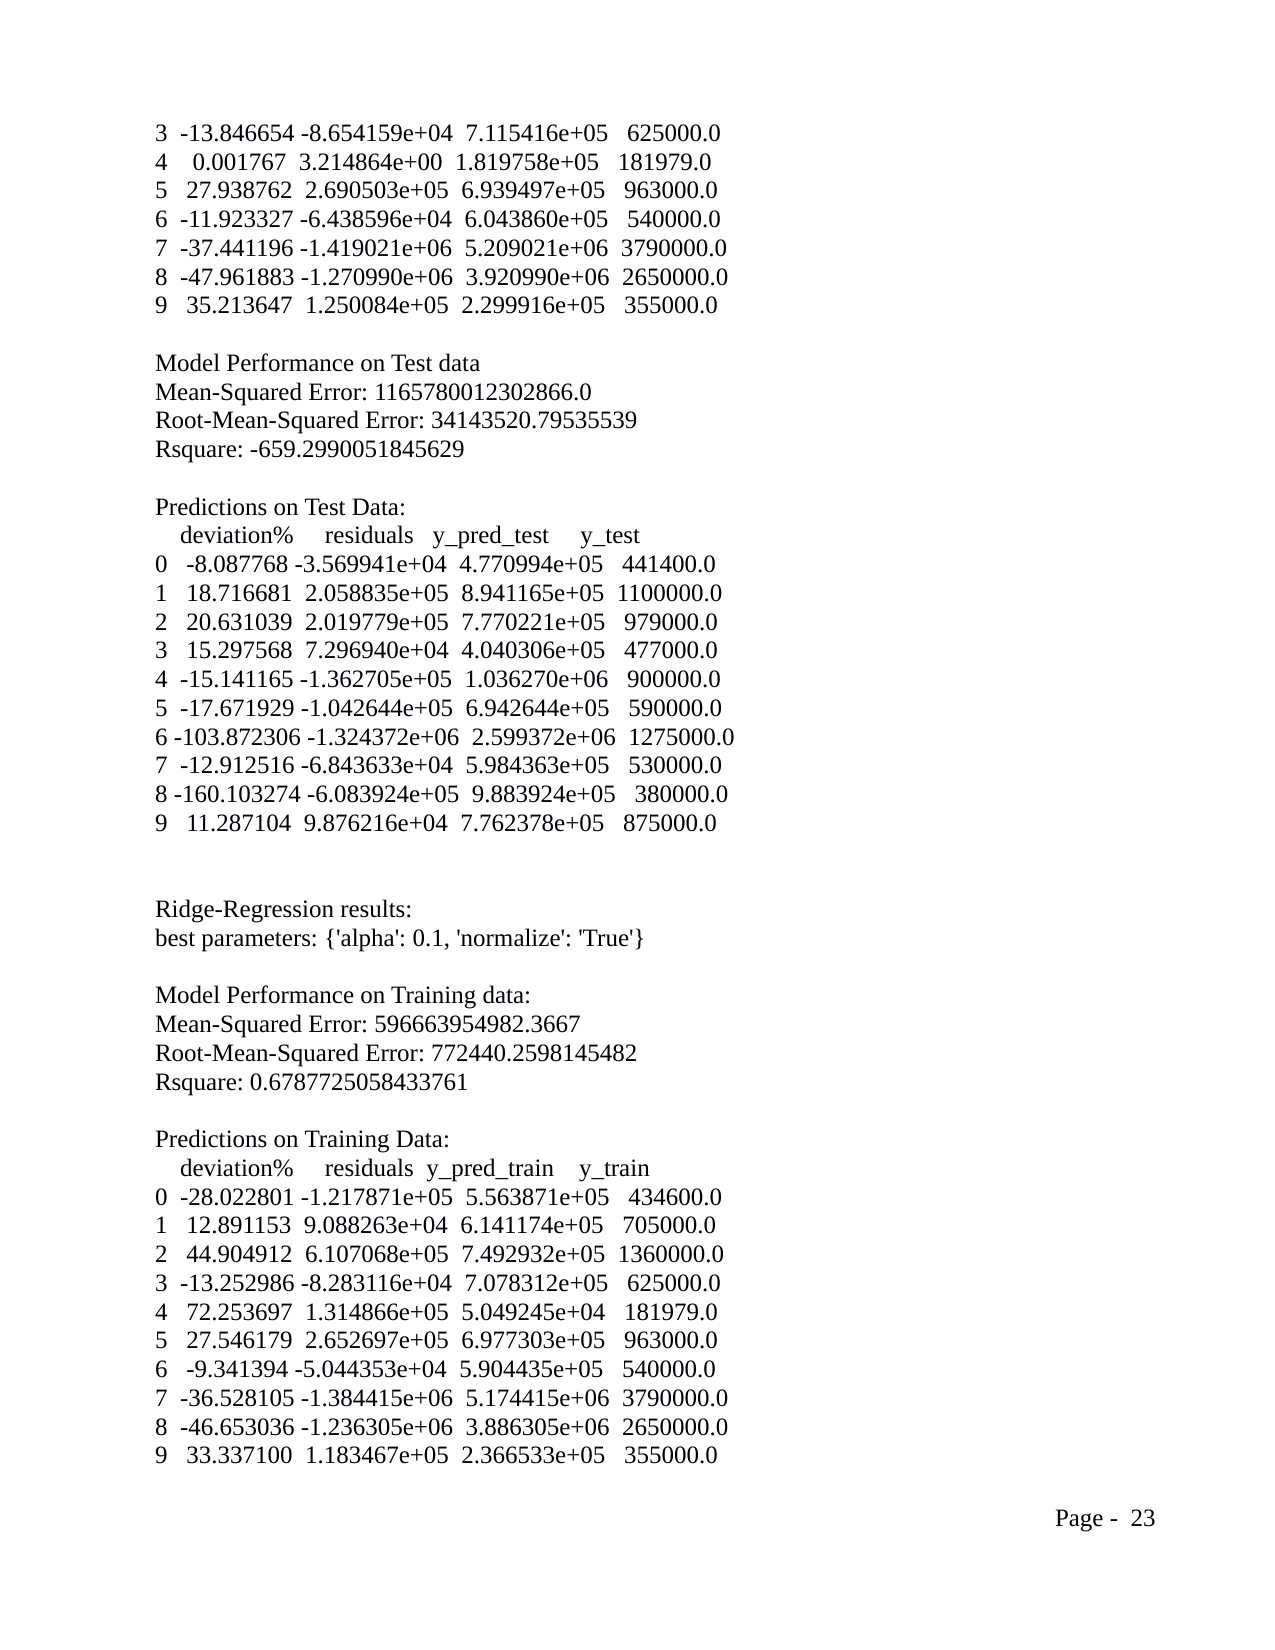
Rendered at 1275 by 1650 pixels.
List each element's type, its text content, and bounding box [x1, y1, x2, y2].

text 6 -103.872306 -1.324372e+06 2.599372e+06 1275000.0 [155, 722, 1157, 751]
text 2 20.631039 2.019779e+05 7.770221e+05 979000.0 [155, 607, 1157, 636]
text 0 -28.022801 -1.217871e+05 5.563871e+05 434600.0 [155, 1182, 1157, 1211]
text 8 -46.653036 -1.236305e+06 3.886305e+06 2650000.0 [155, 1412, 1157, 1441]
text Mean-Squared Error: 596663954982.3667 [155, 1009, 1157, 1038]
text 0 -8.087768 -3.569941e+04 4.770994e+05 441400.0 [155, 549, 1157, 578]
text Ridge-Regression results: [155, 894, 1157, 923]
text Mean-Squared Error: 1165780012302866.0 [155, 377, 1157, 406]
text Model Performance on Test data [155, 348, 1157, 377]
text 4 0.001767 3.214864e+00 1.819758e+05 181979.0 [155, 147, 1157, 176]
text deviation% residuals y_pred_test y_test [155, 521, 1157, 549]
text 9 11.287104 9.876216e+04 7.762378e+05 875000.0 [155, 808, 1157, 837]
text Rsquare: -659.2990051845629 [155, 434, 1157, 463]
text 7 -36.528105 -1.384415e+06 5.174415e+06 3790000.0 [155, 1383, 1157, 1412]
text 8 -160.103274 -6.083924e+05 9.883924e+05 380000.0 [155, 779, 1157, 808]
text 8 -47.961883 -1.270990e+06 3.920990e+06 2650000.0 [155, 262, 1157, 291]
text 3 -13.252986 -8.283116e+04 7.078312e+05 625000.0 [155, 1268, 1157, 1297]
text Root-Mean-Squared Error: 34143520.79535539 [155, 406, 1157, 434]
text 3 -13.846654 -8.654159e+04 7.115416e+05 625000.0 [155, 118, 1157, 147]
text 9 35.213647 1.250084e+05 2.299916e+05 355000.0 [155, 291, 1157, 319]
text Predictions on Test Data: [155, 492, 1157, 521]
text 5 -17.671929 -1.042644e+05 6.942644e+05 590000.0 [155, 693, 1157, 722]
text 2 44.904912 6.107068e+05 7.492932e+05 1360000.0 [155, 1239, 1157, 1268]
text Root-Mean-Squared Error: 772440.2598145482 [155, 1038, 1157, 1067]
text 6 -9.341394 -5.044353e+04 5.904435e+05 540000.0 [155, 1354, 1157, 1383]
text deviation% residuals y_pred_train y_train [155, 1153, 1157, 1182]
text Rsquare: 0.6787725058433761 [155, 1067, 1157, 1096]
text 4 72.253697 1.314866e+05 5.049245e+04 181979.0 [155, 1297, 1157, 1326]
text 7 -37.441196 -1.419021e+06 5.209021e+06 3790000.0 [155, 233, 1157, 262]
text Predictions on Training Data: [155, 1124, 1157, 1153]
text Model Performance on Training data: [155, 981, 1157, 1009]
text 5 27.938762 2.690503e+05 6.939497e+05 963000.0 [155, 176, 1157, 204]
text best parameters: {'alpha': 0.1, 'normalize': 'True'} [155, 923, 1157, 952]
text 1 12.891153 9.088263e+04 6.141174e+05 705000.0 [155, 1211, 1157, 1239]
text 3 15.297568 7.296940e+04 4.040306e+05 477000.0 [155, 636, 1157, 664]
text 9 33.337100 1.183467e+05 2.366533e+05 355000.0 [155, 1441, 1157, 1469]
text 4 -15.141165 -1.362705e+05 1.036270e+06 900000.0 [155, 664, 1157, 693]
text 1 18.716681 2.058835e+05 8.941165e+05 1100000.0 [155, 578, 1157, 607]
text 6 -11.923327 -6.438596e+04 6.043860e+05 540000.0 [155, 204, 1157, 233]
text 5 27.546179 2.652697e+05 6.977303e+05 963000.0 [155, 1326, 1157, 1354]
text 7 -12.912516 -6.843633e+04 5.984363e+05 530000.0 [155, 751, 1157, 779]
